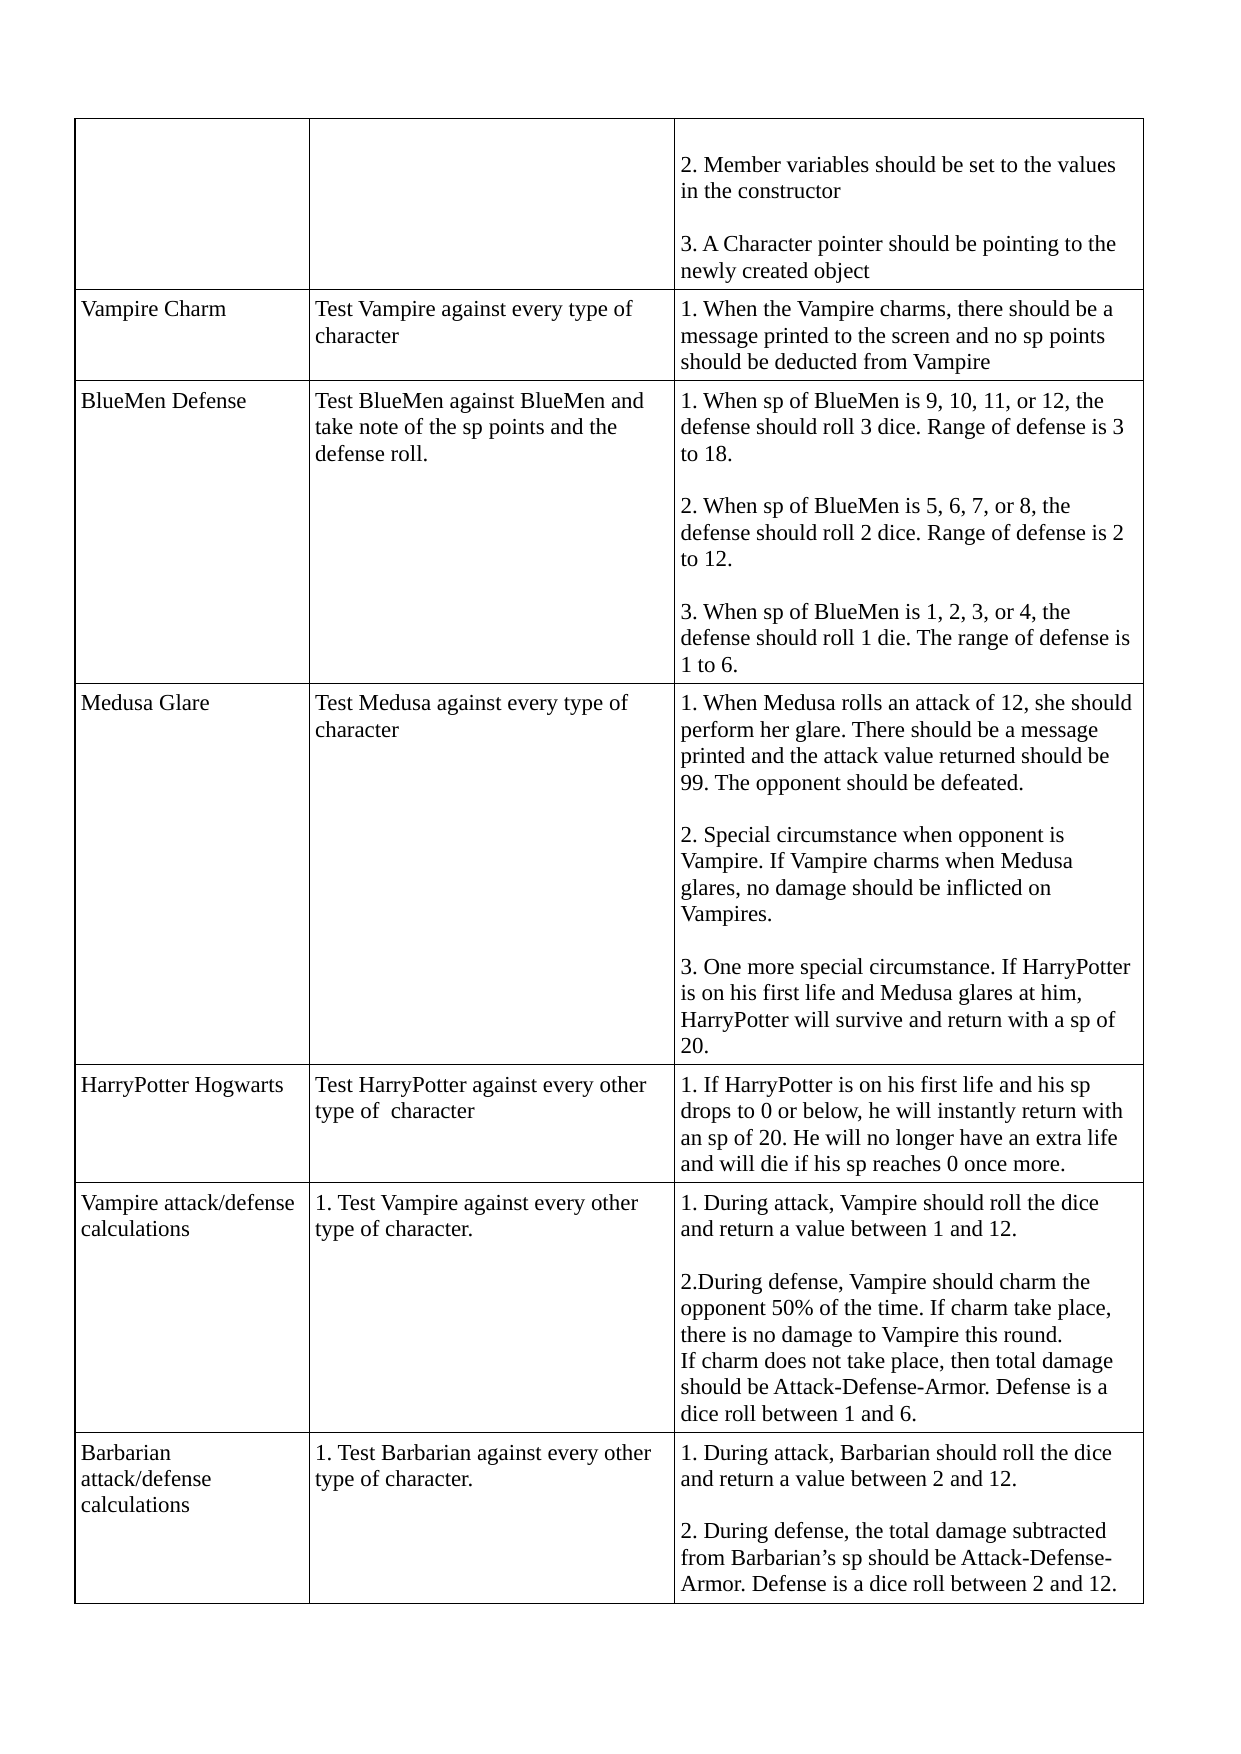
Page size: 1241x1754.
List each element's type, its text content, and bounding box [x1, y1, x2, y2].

table_cell Test HarryPotter against every other type of character [310, 1065, 674, 1182]
table_cell [76, 119, 309, 289]
table_cell BlueMen Defense [76, 381, 309, 683]
table_cell 1. During attack, Vampire should roll the dice and return a value between 1 and 12. 2.During defense, Vampire should charm the opponent 50% of the time. If charm take place, there is no damage to Vampire this round. If charm does not take place, then total damage should be Attack-Defense-Armor. Defense is a dice roll between 1 and 6. [675, 1183, 1143, 1432]
table_cell 2. Member variables should be set to the values in the constructor 3. A Character pointer should be pointing to the newly created object [675, 119, 1143, 289]
table_cell 1. When the Vampire charms, there should be a message printed to the screen and no sp points should be deducted from Vampire [675, 290, 1143, 380]
table_cell 1. Test Barbarian against every other type of character. [310, 1433, 674, 1602]
table_cell Test BlueMen against BlueMen and take note of the sp points and the defense roll. [310, 381, 674, 683]
table_cell HarryPotter Hogwarts [76, 1065, 309, 1182]
table_cell 1. Test Vampire against every other type of character. [310, 1183, 674, 1432]
table_cell Test Medusa against every type of character [310, 684, 674, 1064]
table_cell 1. During attack, Barbarian should roll the dice and return a value between 2 and 12. 2. During defense, the total damage subtracted from Barbarian’s sp should be Attack-Defense-Armor. Defense is a dice roll between 2 and 12. [675, 1433, 1143, 1602]
table_cell Barbarian attack/defense calculations [76, 1433, 309, 1602]
table_cell [310, 119, 674, 289]
table_cell 1. When sp of BlueMen is 9, 10, 11, or 12, the defense should roll 3 dice. Range of defense is 3 to 18. 2. When sp of BlueMen is 5, 6, 7, or 8, the defense should roll 2 dice. Range of defense is 2 to 12. 3. When sp of BlueMen is 1, 2, 3, or 4, the defense should roll 1 die. The range of defense is 1 to 6. [675, 381, 1143, 683]
table_cell Vampire Charm [76, 290, 309, 380]
table_cell Test Vampire against every type of character [310, 290, 674, 380]
table_cell 1. When Medusa rolls an attack of 12, she should perform her glare. There should be a message printed and the attack value returned should be 99. The opponent should be defeated. 2. Special circumstance when opponent is Vampire. If Vampire charms when Medusa glares, no damage should be inflicted on Vampires. 3. One more special circumstance. If HarryPotter is on his first life and Medusa glares at him, HarryPotter will survive and return with a sp of 20. [675, 684, 1143, 1064]
table_cell Vampire attack/defense calculations [76, 1183, 309, 1432]
table_cell Medusa Glare [76, 684, 309, 1064]
table_cell 1. If HarryPotter is on his first life and his sp drops to 0 or below, he will instantly return with an sp of 20. He will no longer have an extra life and will die if his sp reaches 0 once more. [675, 1065, 1143, 1182]
